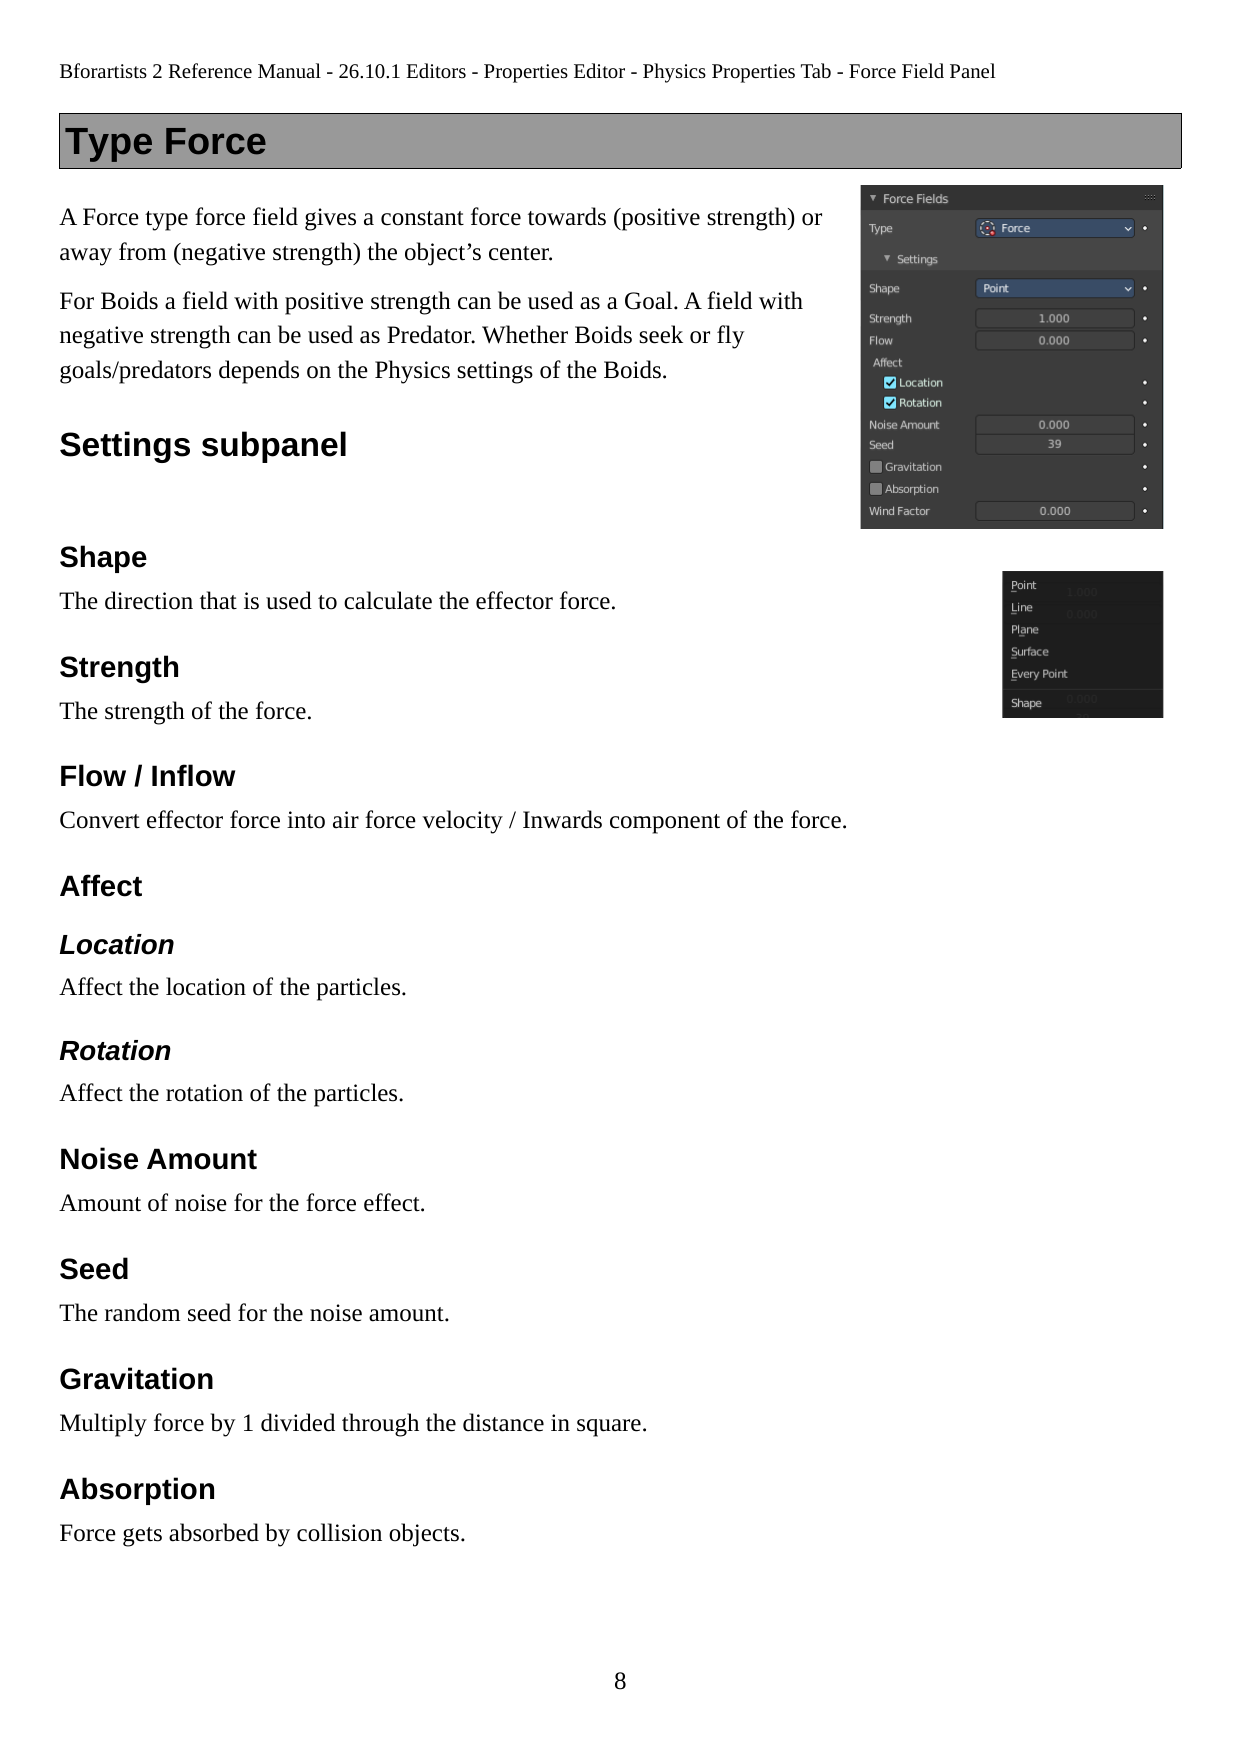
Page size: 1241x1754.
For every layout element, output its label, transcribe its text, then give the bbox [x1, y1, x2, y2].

text A Force type force field gives a constant force towards (positive strength) or away from (negative strength) the object’s center. [59, 202, 860, 266]
subtitle Affect [59, 869, 1181, 903]
text The strength of the force. [59, 696, 1181, 724]
text The random seed for the noise amount. [59, 1298, 1181, 1327]
text Force gets absorbed by collision objects. [59, 1518, 1181, 1547]
subtitle [1164, 425, 1181, 463]
text For Boids a field with positive strength can be used as a Goal. A field with negative strength can be used as Predator. Whether Boids seek or fly goals/predators depends on the Physics settings of the Boids. [59, 286, 860, 384]
text Amount of noise for the force effect. [59, 1188, 1181, 1217]
subtitle Settings subpanel [59, 425, 860, 463]
table_header Type Force [60, 114, 1181, 168]
text Convert effector force into air force velocity / Inwards component of the force. [59, 806, 1181, 834]
subtitle Location [59, 928, 1181, 960]
text The direction that is used to calculate the effector force. [59, 586, 1002, 614]
subtitle Noise Amount [59, 1142, 1181, 1176]
subtitle [1164, 649, 1181, 683]
subtitle Seed [59, 1252, 1181, 1286]
subtitle Flow / Inflow [59, 759, 1181, 793]
subtitle Shape [59, 539, 1181, 573]
picture [860, 185, 1164, 529]
subtitle Rotation [59, 1034, 1181, 1066]
subtitle Strength [59, 649, 1002, 683]
subtitle Gravitation [59, 1362, 1181, 1396]
picture [1002, 571, 1164, 718]
subtitle Absorption [59, 1472, 1181, 1505]
text Affect the rotation of the particles. [59, 1078, 1181, 1107]
text Multiply force by 1 divided through the distance in square. [59, 1408, 1181, 1437]
text Affect the location of the particles. [59, 972, 1181, 1001]
